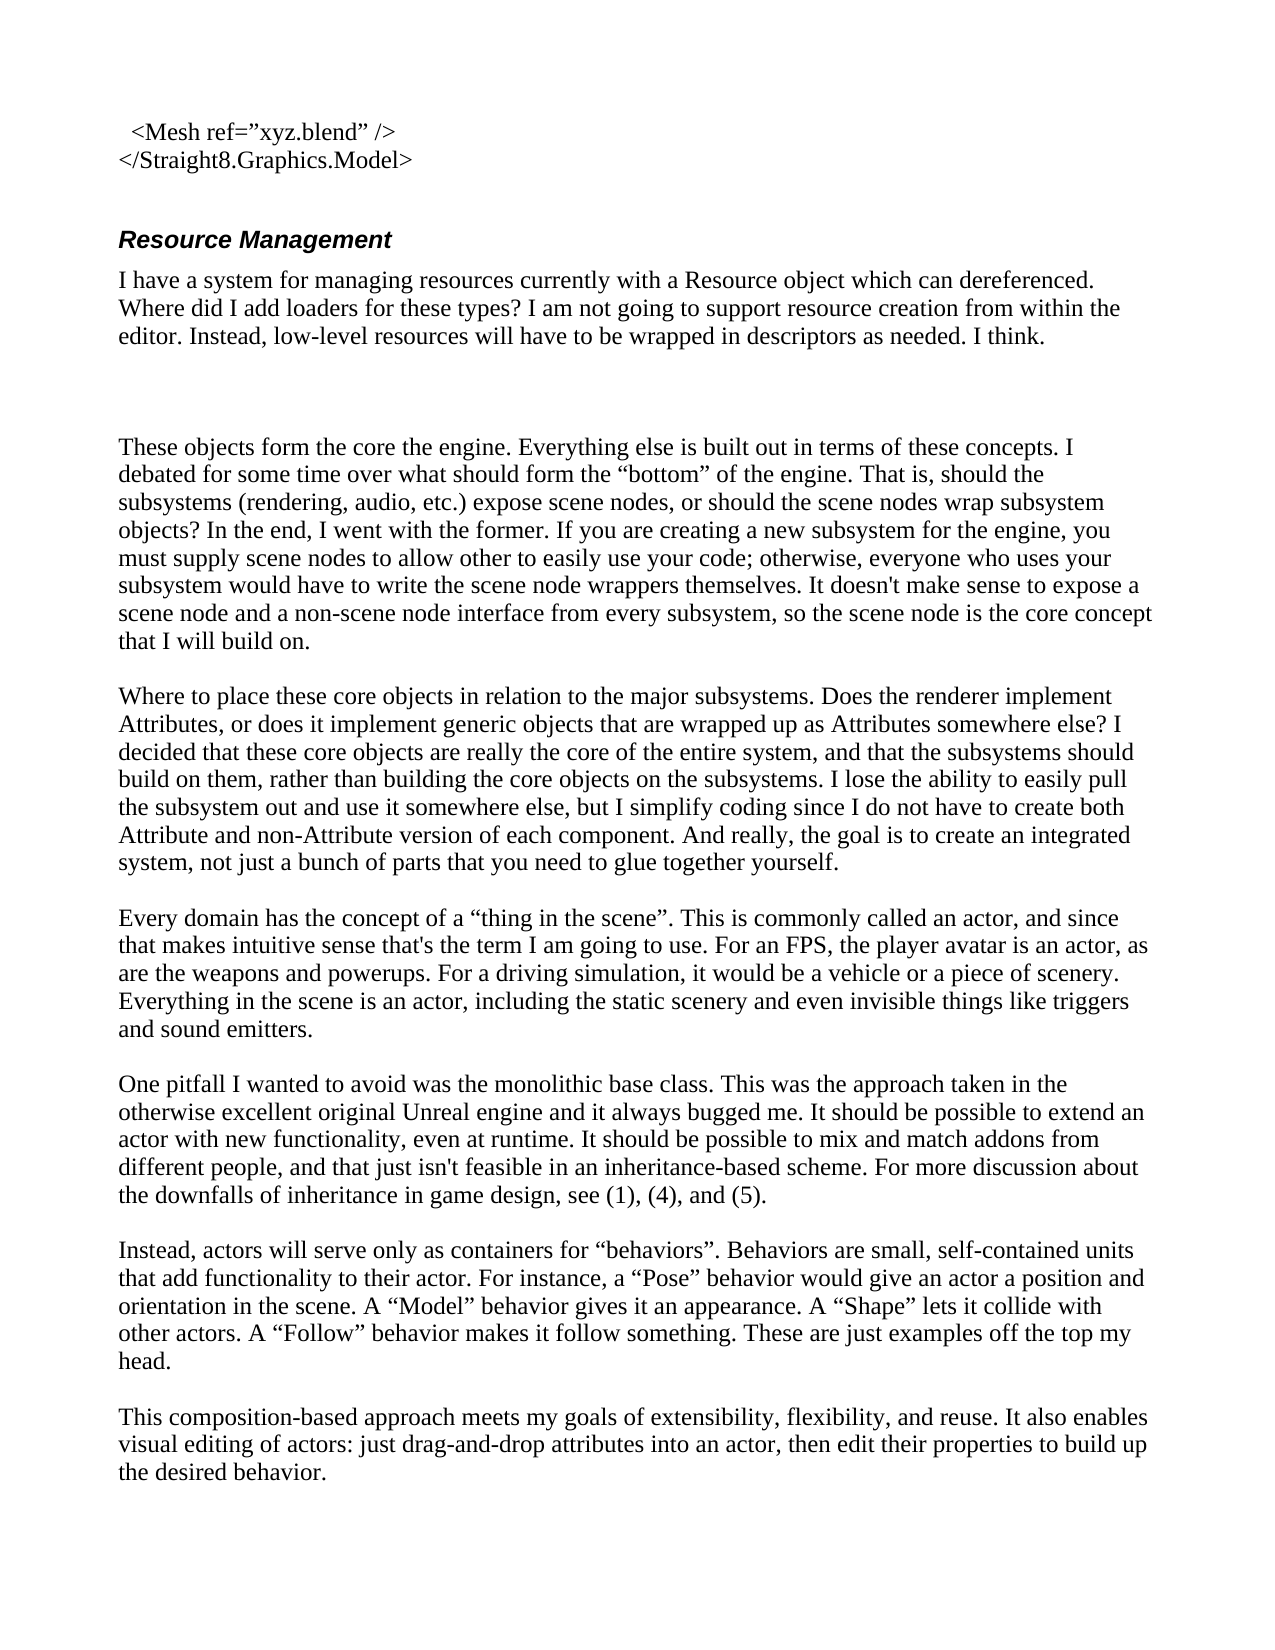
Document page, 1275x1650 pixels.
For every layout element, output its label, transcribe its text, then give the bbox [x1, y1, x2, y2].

text These objects form the core the engine. Everything else is built out in terms of these concepts. I debated for some time over what should form the “bottom” of the engine. That is, should the subsystems (rendering, audio, etc.) expose scene nodes, or should the scene nodes wrap subsystem objects? In the end, I went with the former. If you are creating a new subsystem for the engine, you must supply scene nodes to allow other to easily use your code; otherwise, everyone who uses your subsystem would have to write the scene node wrappers themselves. It doesn't make sense to expose a scene node and a non-scene node interface from every subsystem, so the scene node is the core concept that I will build on. [118, 433, 1157, 654]
text One pitfall I wanted to avoid was the monolithic base class. This was the approach taken in the otherwise excellent original Unreal engine and it always bugged me. It should be possible to extend an actor with new functionality, even at runtime. It should be possible to mix and match addons from different people, and that just isn't feasible in an inheritance-based scheme. For more discussion about the downfalls of inheritance in game design, see (1), (4), and (5). [118, 1070, 1157, 1209]
text </Straight8.Graphics.Model> [118, 146, 1157, 173]
text I have a system for managing resources currently with a Resource object which can dereferenced. Where did I add loaders for these types? I am not going to support resource creation from within the editor. Instead, low-level resources will have to be wrapped in descriptors as needed. I think. [118, 267, 1157, 350]
text This composition-based approach meets my goals of extensibility, flexibility, and reuse. It also enables visual editing of actors: just drag-and-drop attributes into an actor, then edit their properties to build up the desired behavior. [118, 1403, 1157, 1486]
subtitle Resource Management [118, 226, 1157, 254]
text Every domain has the concept of a “thing in the scene”. This is commonly called an actor, and since that makes intuitive sense that's the term I am going to use. For an FPS, the player avatar is an actor, as are the weapons and powerups. For a driving simulation, it would be a vehicle or a piece of scenery. Everything in the scene is an actor, including the static scenery and even invisible things like triggers and sound emitters. [118, 904, 1157, 1042]
text <Mesh ref=”xyz.blend” /> [118, 118, 1157, 146]
text Where to place these core objects in relation to the major subsystems. Does the renderer implement Attributes, or does it implement generic objects that are wrapped up as Attributes somewhere else? I decided that these core objects are really the core of the entire system, and that the subsystems should build on them, rather than building the core objects on the subsystems. I lose the ability to easily pull the subsystem out and use it somewhere else, but I simplify coding since I do not have to create both Attribute and non-Attribute version of each component. And really, the goal is to create an integrated system, not just a bunch of parts that you need to glue together yourself. [118, 682, 1157, 876]
text Instead, actors will serve only as containers for “behaviors”. Behaviors are small, self-contained units that add functionality to their actor. For instance, a “Pose” behavior would give an actor a position and orientation in the scene. A “Model” behavior gives it an appearance. A “Shape” lets it collide with other actors. A “Follow” behavior makes it follow something. These are just examples off the top my head. [118, 1236, 1157, 1375]
